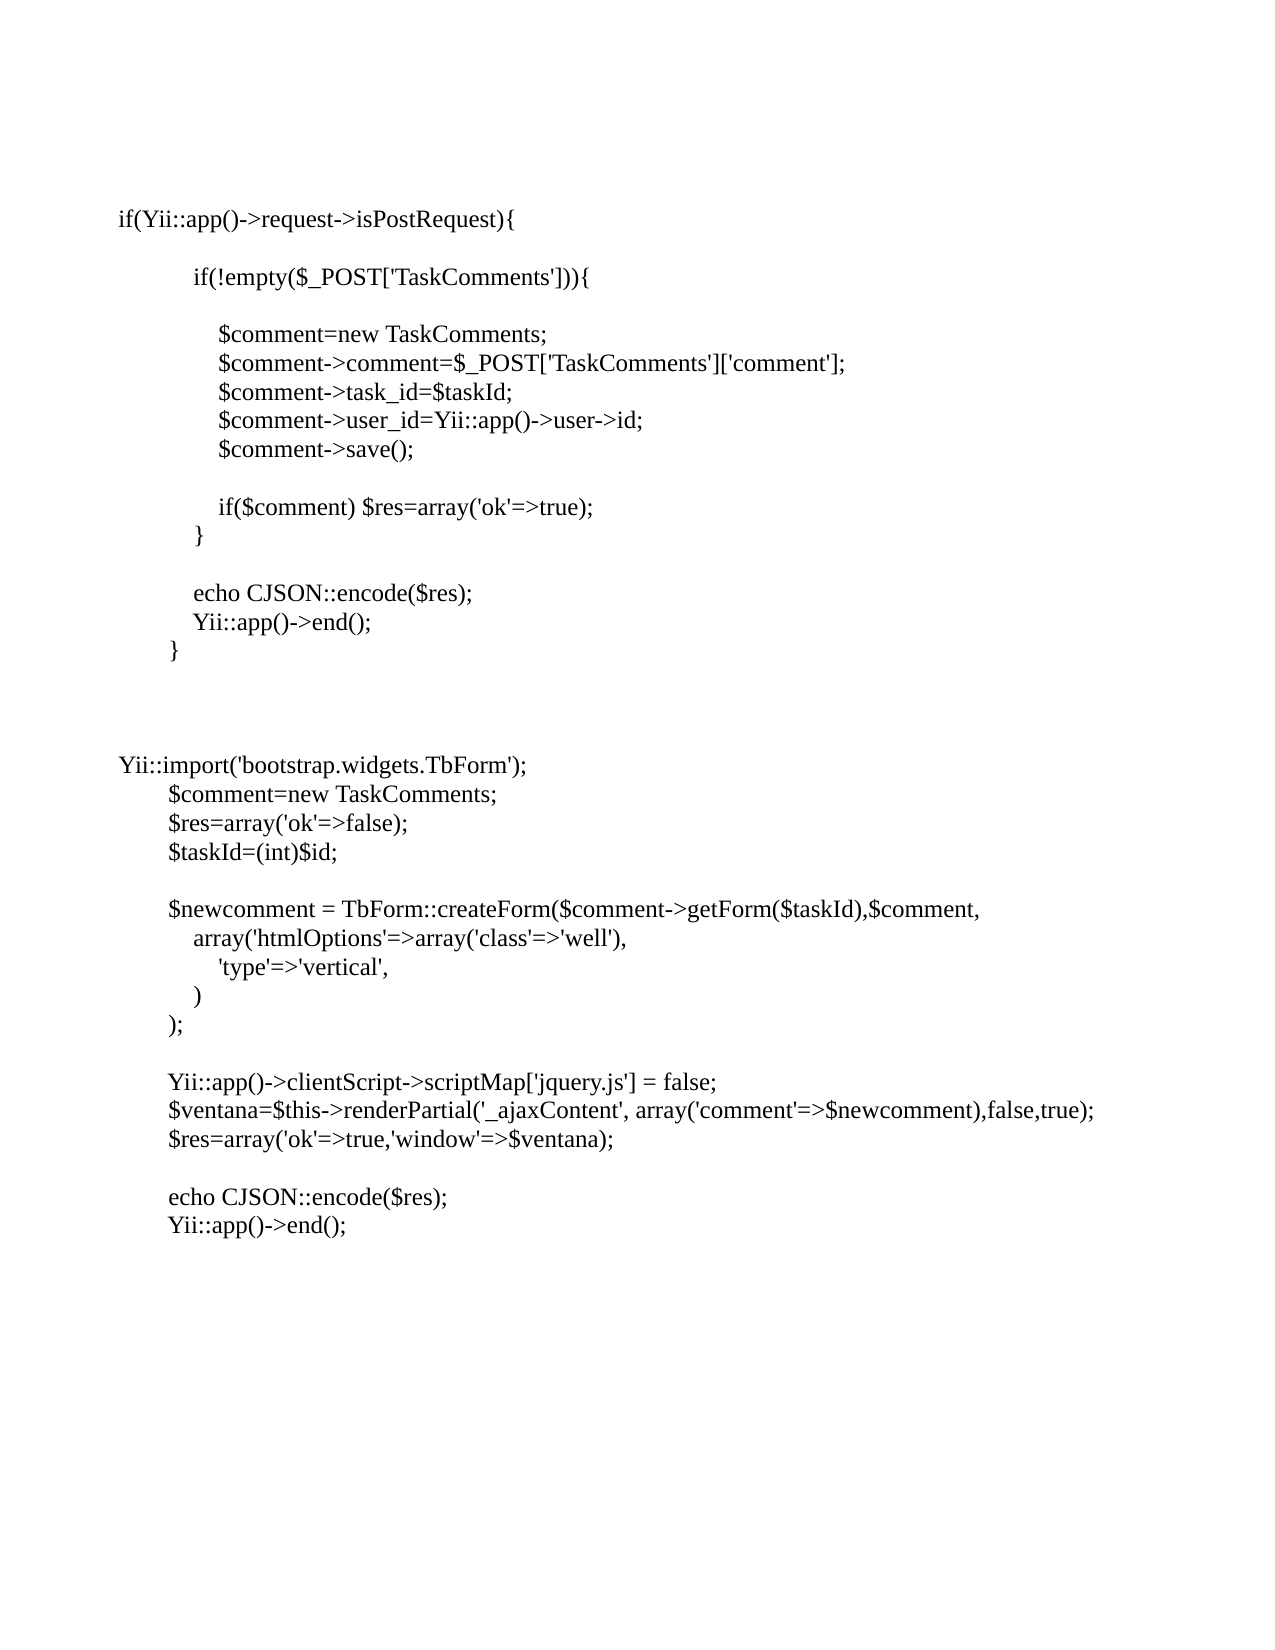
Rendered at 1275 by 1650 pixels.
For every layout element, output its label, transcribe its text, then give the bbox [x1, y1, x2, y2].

text $comment->user_id=Yii::app()->user->id; [118, 406, 1157, 434]
text Yii::app()->end(); [118, 607, 1157, 636]
text } [118, 521, 1157, 549]
text ) [118, 981, 1157, 1009]
text if($comment) $res=array('ok'=>true); [118, 492, 1157, 521]
text $res=array('ok'=>true,'window'=>$ventana); [118, 1124, 1157, 1153]
text if(Yii::app()->request->isPostRequest){ [118, 204, 1157, 233]
text $comment->task_id=$taskId; [118, 377, 1157, 406]
text if(!empty($_POST['TaskComments'])){ [118, 262, 1157, 291]
text Yii::app()->clientScript->scriptMap['jquery.js'] = false; [118, 1067, 1157, 1096]
text $comment->save(); [118, 434, 1157, 463]
text $newcomment = TbForm::createForm($comment->getForm($taskId),$comment, [118, 894, 1157, 923]
text $res=array('ok'=>false); [118, 808, 1157, 837]
text $ventana=$this->renderPartial('_ajaxContent', array('comment'=>$newcomment),false,true); [118, 1096, 1157, 1124]
text Yii::app()->end(); [118, 1211, 1157, 1239]
text 'type'=>'vertical', [118, 952, 1157, 981]
text $taskId=(int)$id; [118, 837, 1157, 866]
text array('htmlOptions'=>array('class'=>'well'), [118, 923, 1157, 952]
text $comment=new TaskComments; [118, 319, 1157, 348]
text echo CJSON::encode($res); [118, 1182, 1157, 1211]
text } [118, 636, 1157, 664]
text ); [118, 1009, 1157, 1038]
text $comment=new TaskComments; [118, 779, 1157, 808]
text Yii::import('bootstrap.widgets.TbForm'); [118, 751, 1157, 779]
text echo CJSON::encode($res); [118, 578, 1157, 607]
text $comment->comment=$_POST['TaskComments']['comment']; [118, 348, 1157, 377]
